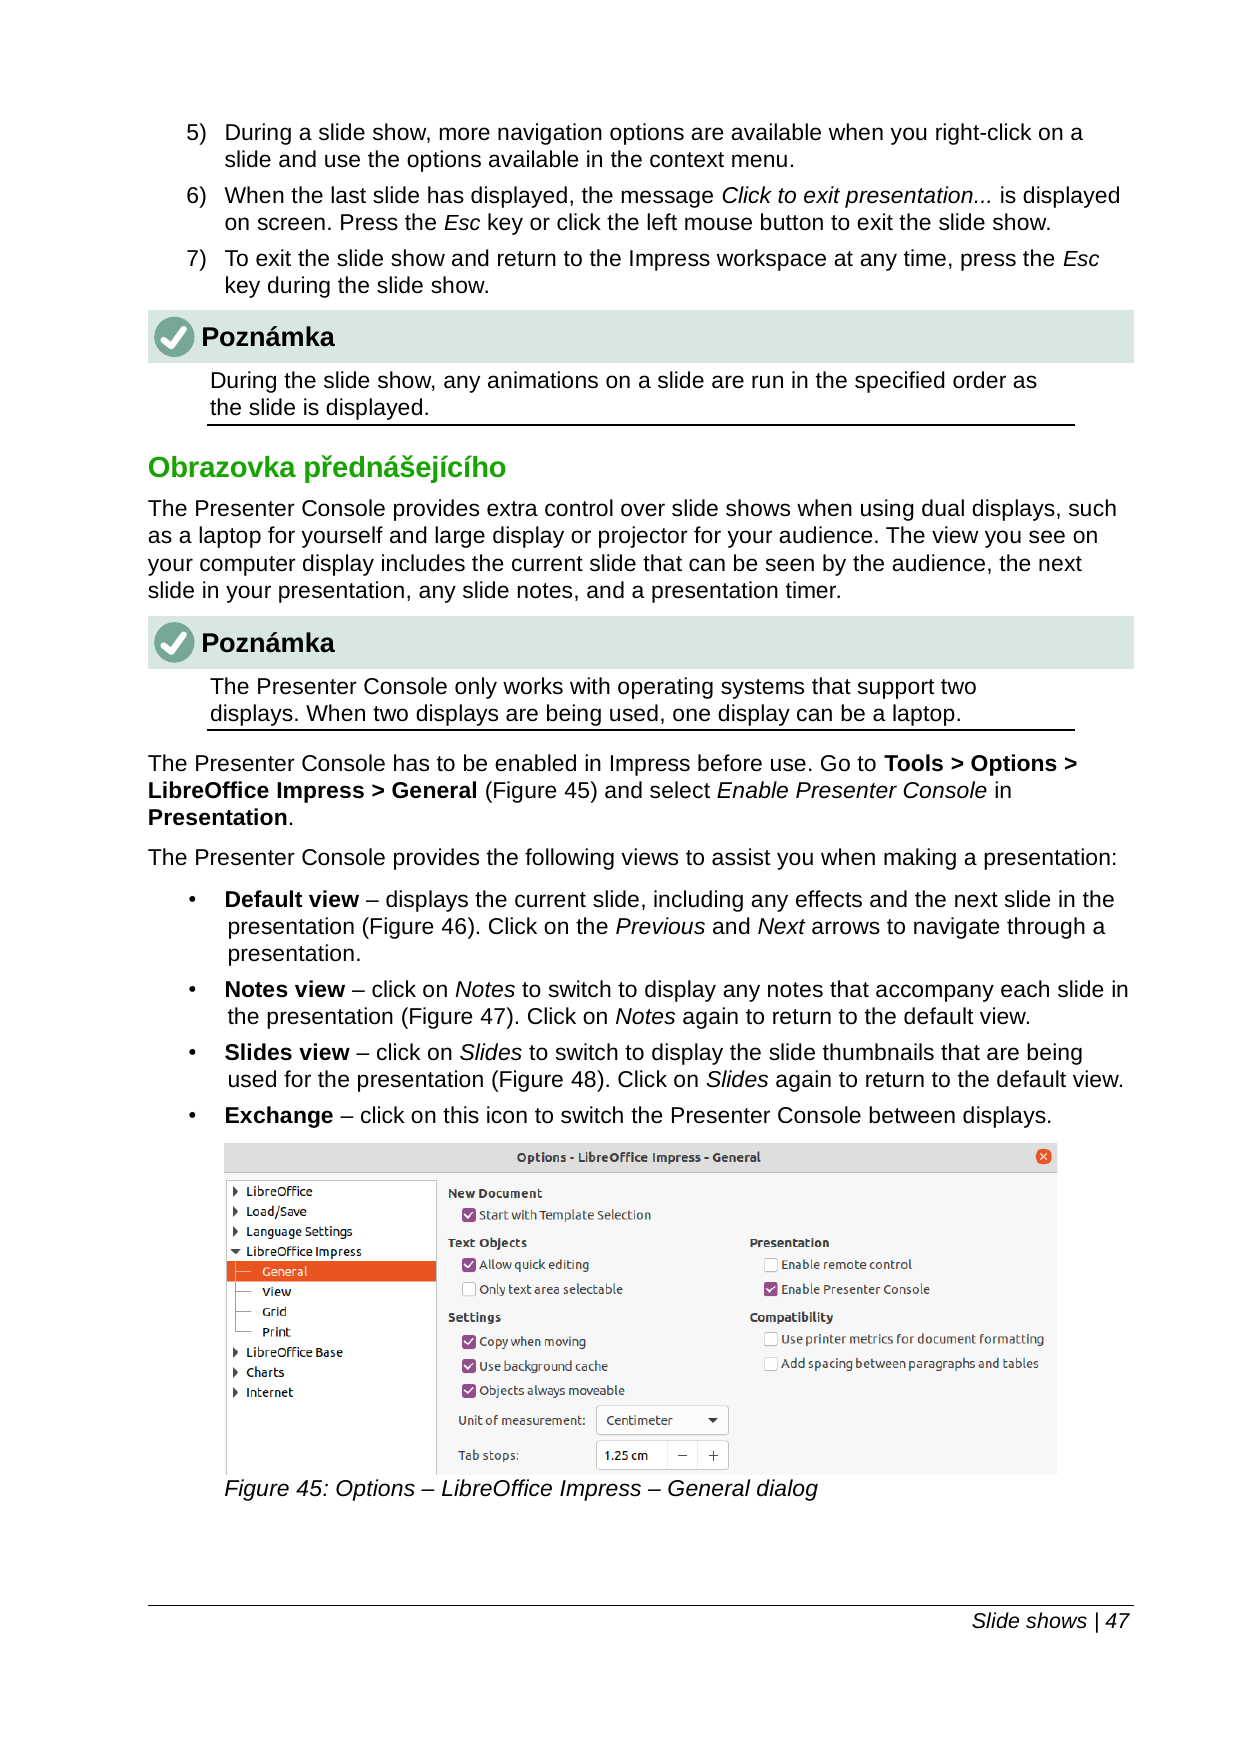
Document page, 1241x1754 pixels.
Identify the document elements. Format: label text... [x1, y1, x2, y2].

list Default view – displays the current slide, including any effects and the next slide in the presentation (Figure 46). Click on the Previous and Next arrows to navigate through a presentation. [185, 882, 1134, 967]
list Slides view – click on Slides to switch to display the slide thumbnails that are being used for the presentation (Figure 48). Click on Slides again to return to the default view. [185, 1036, 1134, 1093]
text The Presenter Console has to be enabled in Impress before use. Go to Tools > Options > LibreOffice Impress > General (Figure 45) and select Enable Presenter Console in Presentation. [148, 749, 1134, 830]
text The Presenter Console only works with operating systems that support two displays. When two displays are being used, one display can be a laptop. [207, 669, 1075, 729]
list To exit the slide show and return to the Impress workspace at any time, press the Esc key during the slide show. [207, 244, 1134, 298]
picture [224, 1143, 1058, 1475]
subtitle Poznámka [148, 310, 1134, 363]
subtitle Poznámka [148, 616, 1134, 669]
text Figure 45: Options – LibreOffice Impress – General dialog [224, 1475, 1057, 1501]
text The Presenter Console provides extra control over slide shows when using dual displays, such as a laptop for yourself and large display or projector for your audience. The view you see on your computer display includes the current slide that can be seen by the audience, the next slide in your presentation, any slide notes, and a presentation timer. [148, 495, 1134, 603]
text The Presenter Console provides the following views to assist you when making a presentation: [148, 843, 1134, 870]
text During the slide show, any animations on a slide are run in the specified order as the slide is displayed. [207, 363, 1075, 424]
list Exchange – click on this icon to switch the Presenter Console between displays. [185, 1098, 1134, 1131]
list During a slide show, more navigation options are available when you right-click on a slide and use the options available in the context menu. [207, 118, 1134, 172]
list Notes view – click on Notes to switch to display any notes that accompany each slide in the presentation (Figure 47). Click on Notes again to return to the default view. [185, 972, 1134, 1029]
list When the last slide has displayed, the message Click to exit presentation... is displayed on screen. Press the Esc key or click the left mouse button to exit the slide show. [207, 181, 1134, 235]
subtitle Obrazovka přednášejícího [148, 449, 1134, 483]
